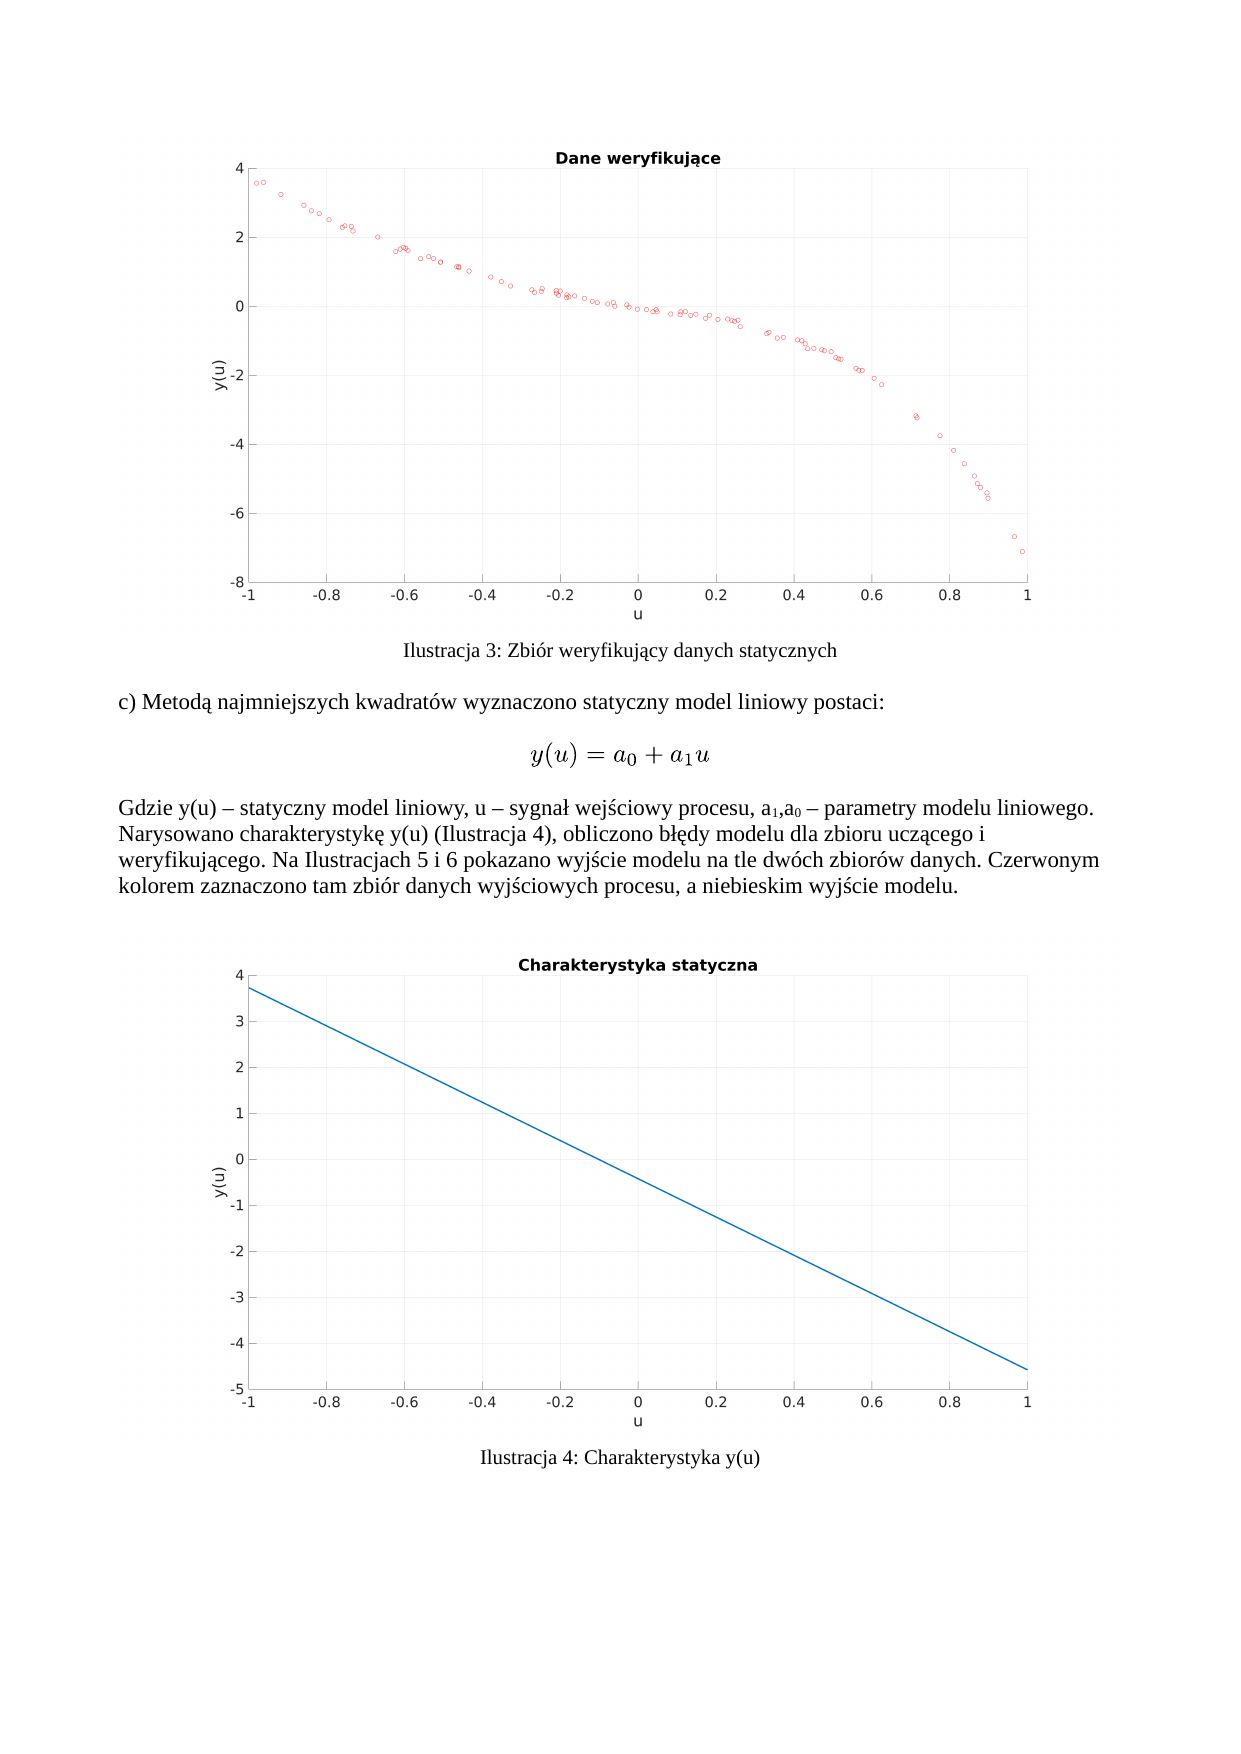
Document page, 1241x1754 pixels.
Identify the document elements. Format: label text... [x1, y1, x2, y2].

text c) Metodą najmniejszych kwadratów wyznaczono statyczny model liniowy postaci: [118, 688, 1122, 714]
text Gdzie y(u) – statyczny model liniowy, u – sygnał wejściowy procesu, a1,a0 – parametry modelu liniowego. Narysowano charakterystykę y(u) (Ilustracja 4), obliczono błędy modelu dla zbioru uczącego i weryfikującego. Na Ilustracjach 5 i 6 pokazano wyjście modelu na tle dwóch zbiorów danych. Czerwonym kolorem zaznaczono tam zbiór danych wyjściowych procesu, a niebieskim wyjście modelu. [118, 793, 1122, 899]
picture [118, 130, 1123, 638]
text Ilustracja 3: Zbiór weryfikujący danych statycznych [118, 638, 1122, 662]
text Ilustracja 4: Charakterystyka y(u) [118, 1445, 1122, 1469]
picture [118, 937, 1123, 1445]
